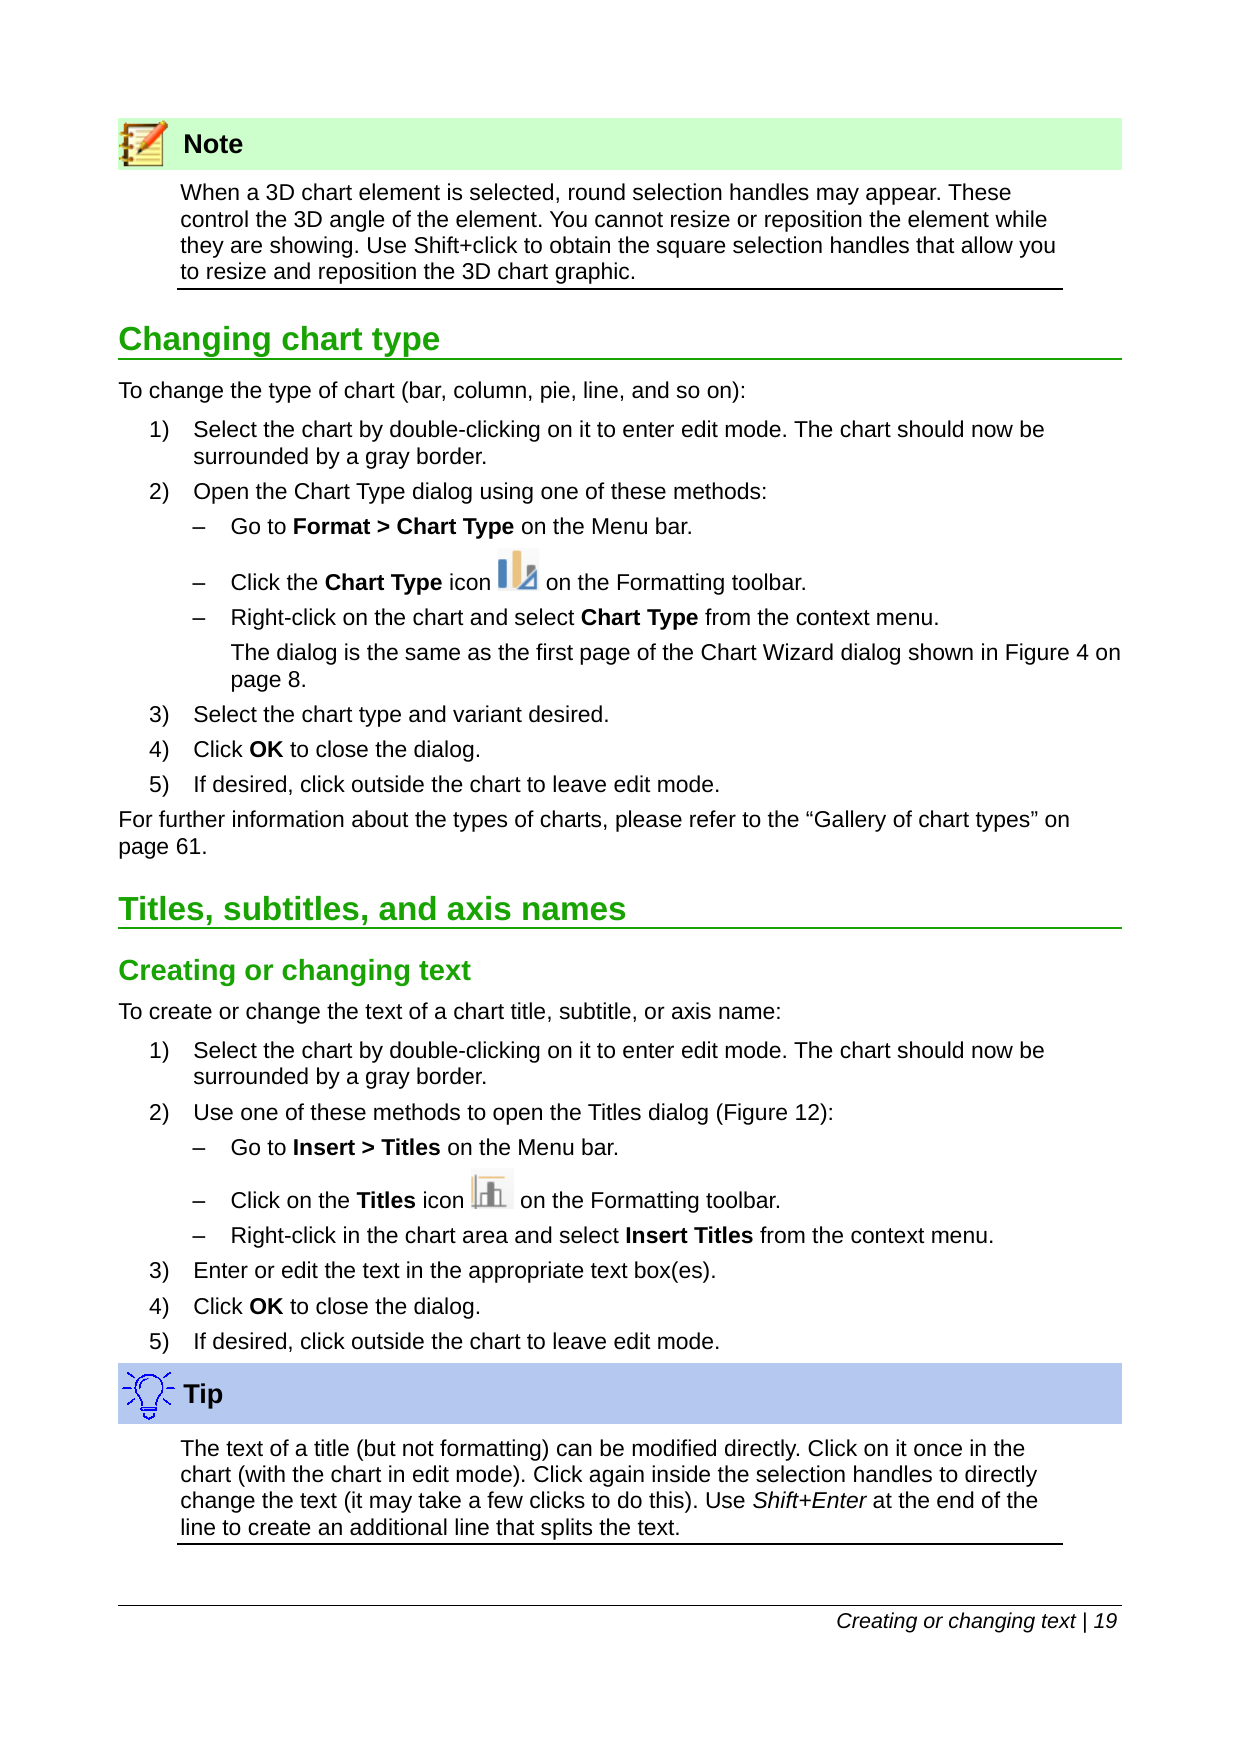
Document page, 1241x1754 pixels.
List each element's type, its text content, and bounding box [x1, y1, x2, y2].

picture [119, 1364, 179, 1424]
list Open the Chart Type dialog using one of these methods: [169, 478, 1122, 504]
picture [497, 548, 540, 591]
text To change the type of chart (bar, column, pie, line, and so on): [118, 377, 1122, 404]
picture [119, 119, 170, 170]
list Right-click on the chart and select Chart Type from the context menu. [192, 604, 1122, 630]
list Click OK to close the dialog. [169, 1293, 1122, 1319]
text For further information about the types of charts, please refer to the “Gallery of chart types” on page 61. [118, 806, 1122, 859]
list Use one of these methods to open the Titles dialog (Figure 12): [169, 1098, 1122, 1125]
list Select the chart type and variant desired. [169, 701, 1122, 727]
subtitle Note [118, 118, 1122, 170]
list If desired, click outside the chart to leave edit mode. [169, 771, 1122, 798]
list Go to Format > Chart Type on the Menu bar. [192, 513, 1122, 539]
list Enter or edit the text in the appropriate text box(es). [169, 1257, 1122, 1284]
text The text of a title (but not formatting) can be modified directly. Click on it once in the chart (with the chart in edit mode). Click again inside the selection handles to directly change the text (it may take a few clicks to do this). Use Shift+Enter at the end of the line to create an additional line that splits the text. [177, 1432, 1063, 1543]
list Go to Insert > Titles on the Menu bar. [192, 1134, 1122, 1160]
list If desired, click outside the chart to leave edit mode. [169, 1328, 1122, 1354]
subtitle Creating or changing text [118, 953, 1122, 986]
list Right-click in the chart area and select Insert Titles from the context menu. [192, 1222, 1122, 1249]
list The dialog is the same as the first page of the Chart Wizard dialog shown in Figure 4 on page 8. [192, 639, 1122, 692]
list Click OK to close the dialog. [169, 736, 1122, 762]
text To create or change the text of a chart title, subtitle, or axis name: [118, 998, 1122, 1024]
picture [470, 1168, 514, 1209]
text When a 3D chart element is selected, round selection handles may appear. These control the 3D angle of the element. You cannot resize or reposition the element while they are showing. Use Shift+click to obtain the square selection handles that allow you to resize and reposition the 3D chart graphic. [177, 176, 1063, 288]
list Click the Chart Type icon on the Formatting toolbar. [192, 548, 1122, 595]
subtitle Titles, subtitles, and axis names [118, 889, 1122, 927]
list Select the chart by double-clicking on it to enter edit mode. The chart should now be surrounded by a gray border. [169, 416, 1122, 469]
list Click on the Titles icon on the Formatting toolbar. [192, 1169, 1122, 1213]
subtitle Changing chart type [118, 319, 1122, 358]
list Select the chart by double-clicking on it to enter edit mode. The chart should now be surrounded by a gray border. [169, 1037, 1122, 1090]
subtitle Tip [118, 1363, 1122, 1424]
